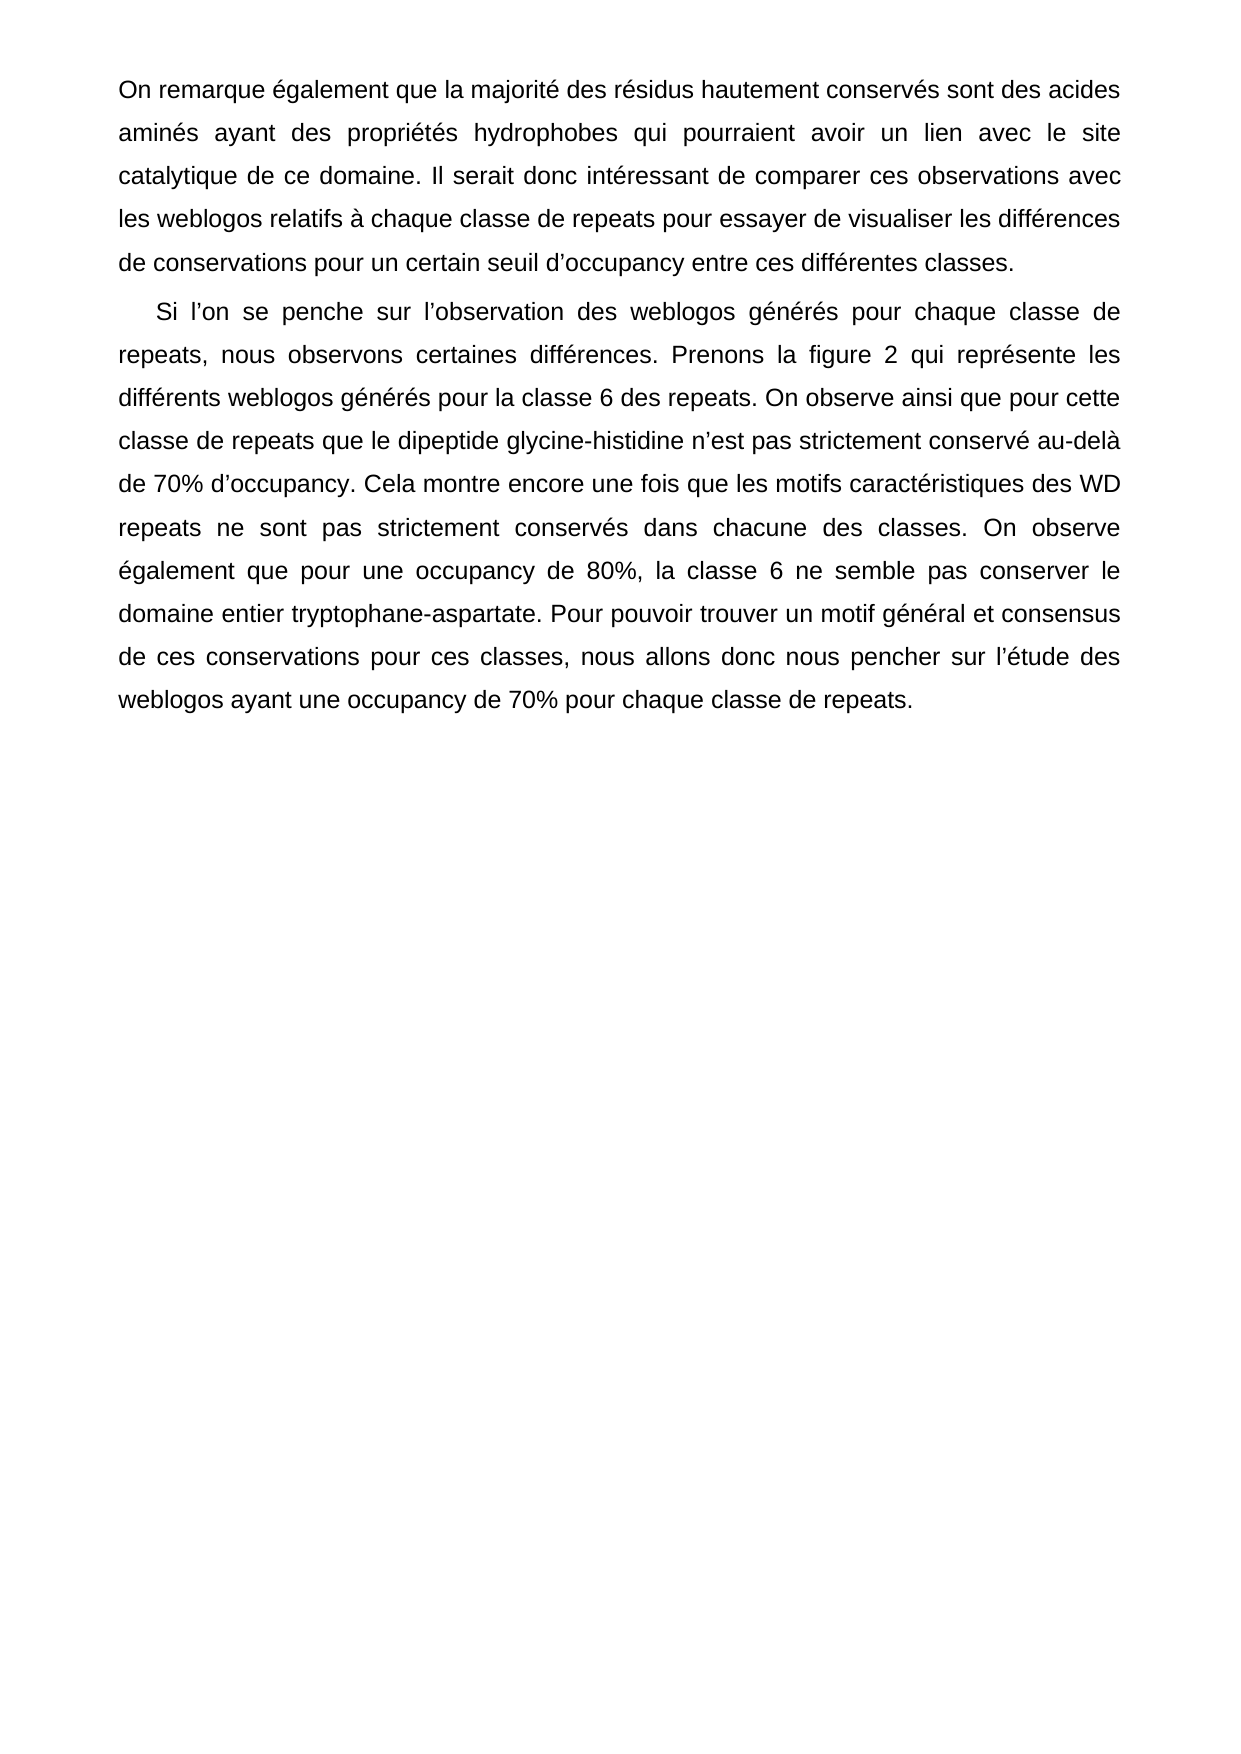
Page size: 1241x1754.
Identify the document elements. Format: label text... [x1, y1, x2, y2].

text On remarque également que la majorité des résidus hautement conservés sont des acides aminés ayant des propriétés hydrophobes qui pourraient avoir un lien avec le site catalytique de ce domaine. Il serait donc intéressant de comparer ces observations avec les weblogos relatifs à chaque classe de repeats pour essayer de visualiser les différences de conservations pour un certain seuil d’occupancy entre ces différentes classes. [118, 75, 1122, 276]
text Si l’on se penche sur l’observation des weblogos générés pour chaque classe de repeats, nous observons certaines différences. Prenons la figure 2 qui représente les différents weblogos générés pour la classe 6 des repeats. On observe ainsi que pour cette classe de repeats que le dipeptide glycine-histidine n’est pas strictement conservé au-delà de 70% d’occupancy. Cela montre encore une fois que les motifs caractéristiques des WD repeats ne sont pas strictement conservés dans chacune des classes. On observe également que pour une occupancy de 80%, la classe 6 ne semble pas conserver le domaine entier tryptophane-aspartate. Pour pouvoir trouver un motif général et consensus de ces conservations pour ces classes, nous allons donc nous pencher sur l’étude des weblogos ayant une occupancy de 70% pour chaque classe de repeats. [118, 297, 1122, 714]
